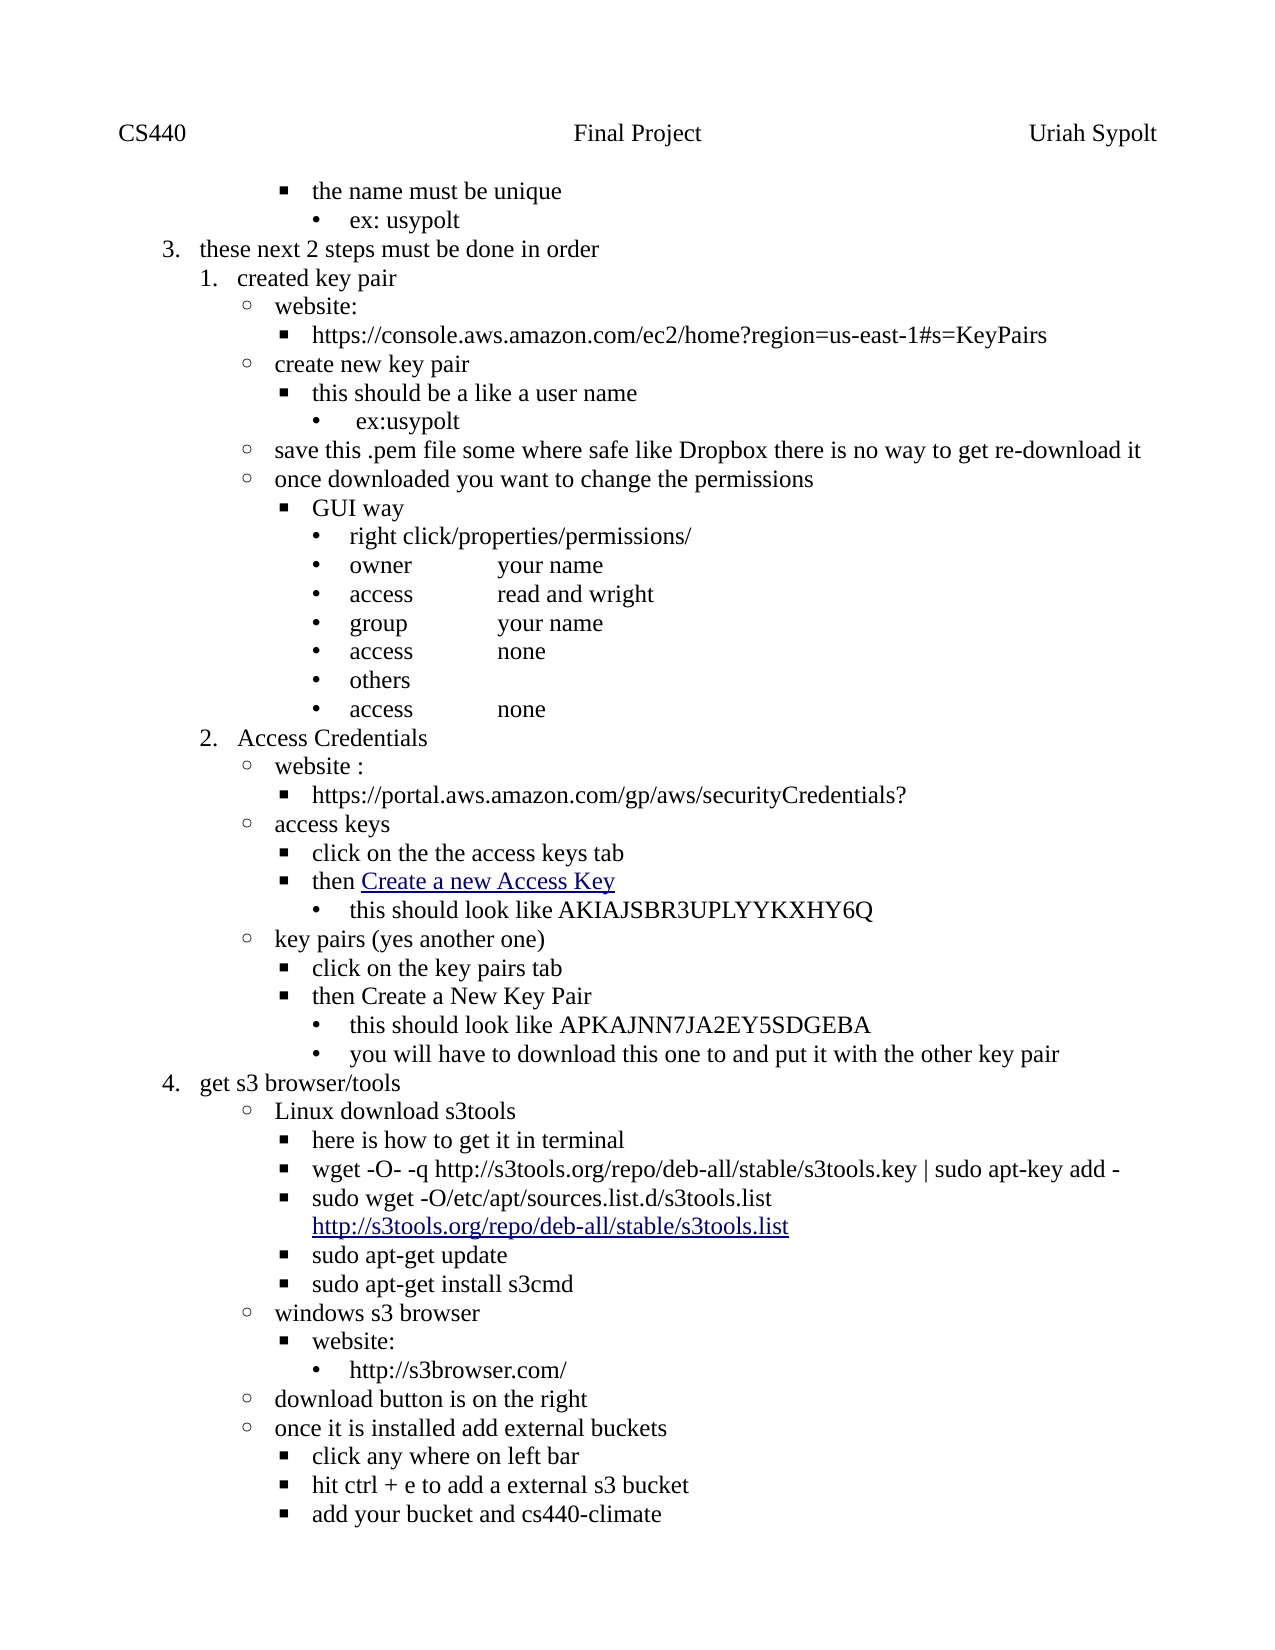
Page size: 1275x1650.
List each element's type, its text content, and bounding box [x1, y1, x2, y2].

list these next 2 steps must be done in order [162, 234, 1157, 263]
list sudo apt-get install s3cmd [274, 1269, 1157, 1298]
list once it is installed add external buckets [237, 1413, 1157, 1441]
list save this .pem file some where safe like Dropbox there is no way to get re-download it [237, 435, 1157, 464]
list get s3 browser/tools [162, 1068, 1157, 1096]
list ex: usypolt [312, 205, 1157, 234]
list click on the the access keys tab [274, 838, 1157, 866]
list website : [237, 751, 1157, 780]
list then Create a New Key Pair [274, 981, 1157, 1010]
list create new key pair [237, 349, 1157, 378]
list created key pair [199, 263, 1157, 291]
list access none [312, 636, 1157, 665]
list http://s3browser.com/ [312, 1355, 1157, 1384]
list sudo apt-get update [274, 1240, 1157, 1269]
list wget -O- -q http://s3tools.org/repo/deb-all/stable/s3tools.key | sudo apt-key add - [274, 1154, 1157, 1183]
list download button is on the right [237, 1384, 1157, 1413]
list website: [237, 291, 1157, 320]
list windows s3 browser [237, 1298, 1157, 1326]
list right click/properties/permissions/ [312, 521, 1157, 550]
list then Create a new Access Key [274, 866, 1157, 895]
list once downloaded you want to change the permissions [237, 464, 1157, 493]
list you will have to download this one to and put it with the other key pair [312, 1039, 1157, 1068]
list ex:usypolt [312, 406, 1157, 435]
list group your name [312, 608, 1157, 636]
list this should be a like a user name [274, 378, 1157, 406]
list Linux download s3tools [237, 1096, 1157, 1125]
list https://portal.aws.amazon.com/gp/aws/securityCredentials? [274, 780, 1157, 809]
list others [312, 665, 1157, 694]
list click any where on left bar [274, 1441, 1157, 1470]
list sudo wget -O/etc/apt/sources.list.d/s3tools.list http://s3tools.org/repo/deb-all/stable/s3tools.list [274, 1183, 1157, 1240]
list https://console.aws.amazon.com/ec2/home?region=us-east-1#s=KeyPairs [274, 320, 1157, 349]
list access none [312, 694, 1157, 723]
list the name must be unique [274, 176, 1157, 205]
list owner your name [312, 550, 1157, 579]
list Access Credentials [199, 723, 1157, 751]
list access read and wright [312, 579, 1157, 608]
list key pairs (yes another one) [237, 924, 1157, 953]
list this should look like AKIAJSBR3UPLYYKXHY6Q [312, 895, 1157, 924]
list GUI way [274, 493, 1157, 521]
list add your bucket and cs440-climate [274, 1499, 1157, 1528]
list access keys [237, 809, 1157, 838]
list click on the key pairs tab [274, 953, 1157, 981]
list hit ctrl + e to add a external s3 bucket [274, 1470, 1157, 1499]
list here is how to get it in terminal [274, 1125, 1157, 1154]
list website: [274, 1326, 1157, 1355]
list this should look like APKAJNN7JA2EY5SDGEBA [312, 1010, 1157, 1039]
